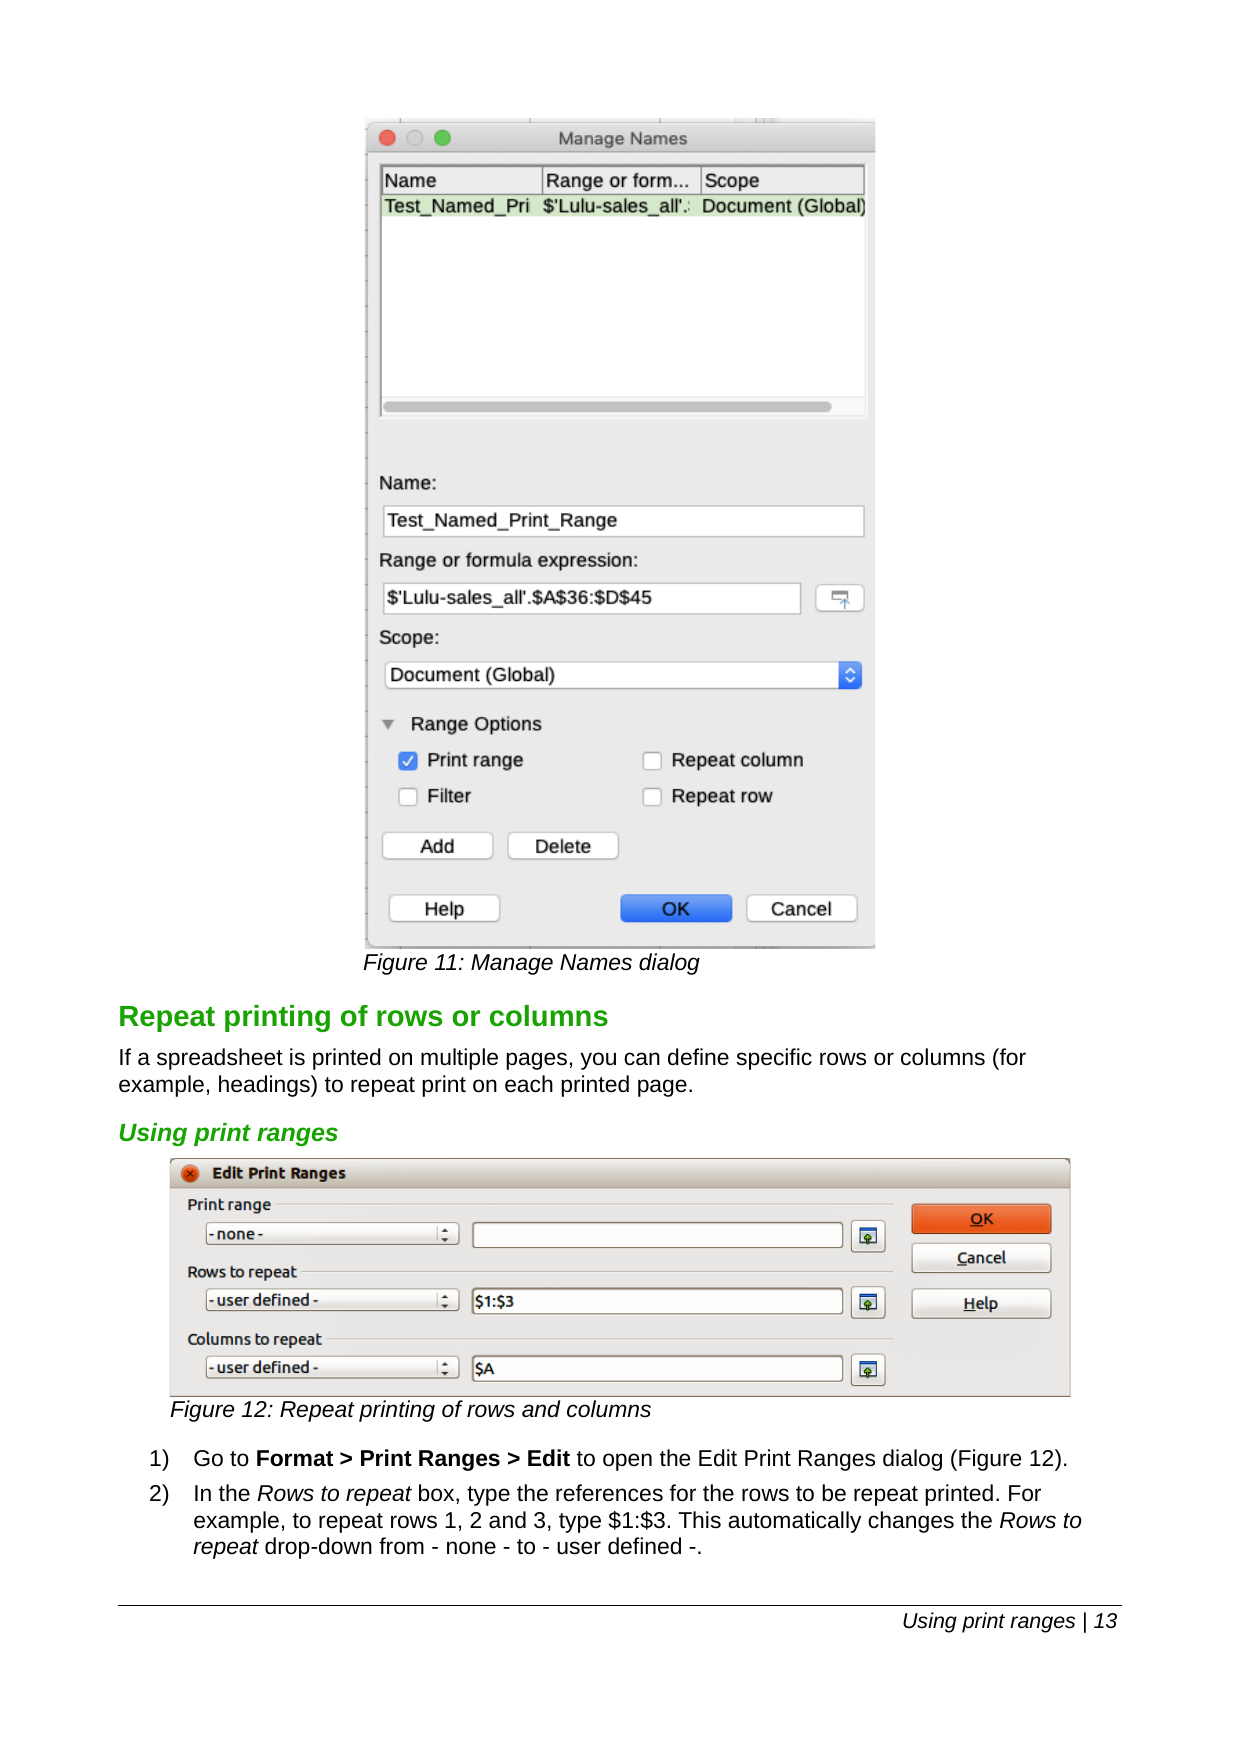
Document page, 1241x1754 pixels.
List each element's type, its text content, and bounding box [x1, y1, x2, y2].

list Go to Format > Print Ranges > Edit to open the Edit Print Ranges dialog (Figure 12). [169, 1445, 1122, 1471]
text Figure 12: Repeat printing of rows and columns [170, 1397, 1070, 1423]
text Figure 11: Manage Names dialog [363, 118, 877, 975]
list In the Rows to repeat box, type the references for the rows to be repeat printed. For example, to repeat rows 1, 2 and 3, type $1:$3. This automatically changes the Rows to repeat drop-down from - none - to - user defined -. [169, 1480, 1122, 1559]
subtitle Repeat printing of rows or columns [118, 999, 1122, 1032]
picture [169, 1158, 1071, 1397]
picture [364, 118, 876, 949]
text If a spreadsheet is printed on multiple pages, you can define specific rows or columns (for example, headings) to repeat print on each printed page. [118, 1044, 1122, 1097]
subtitle Using print ranges [118, 1117, 1122, 1146]
